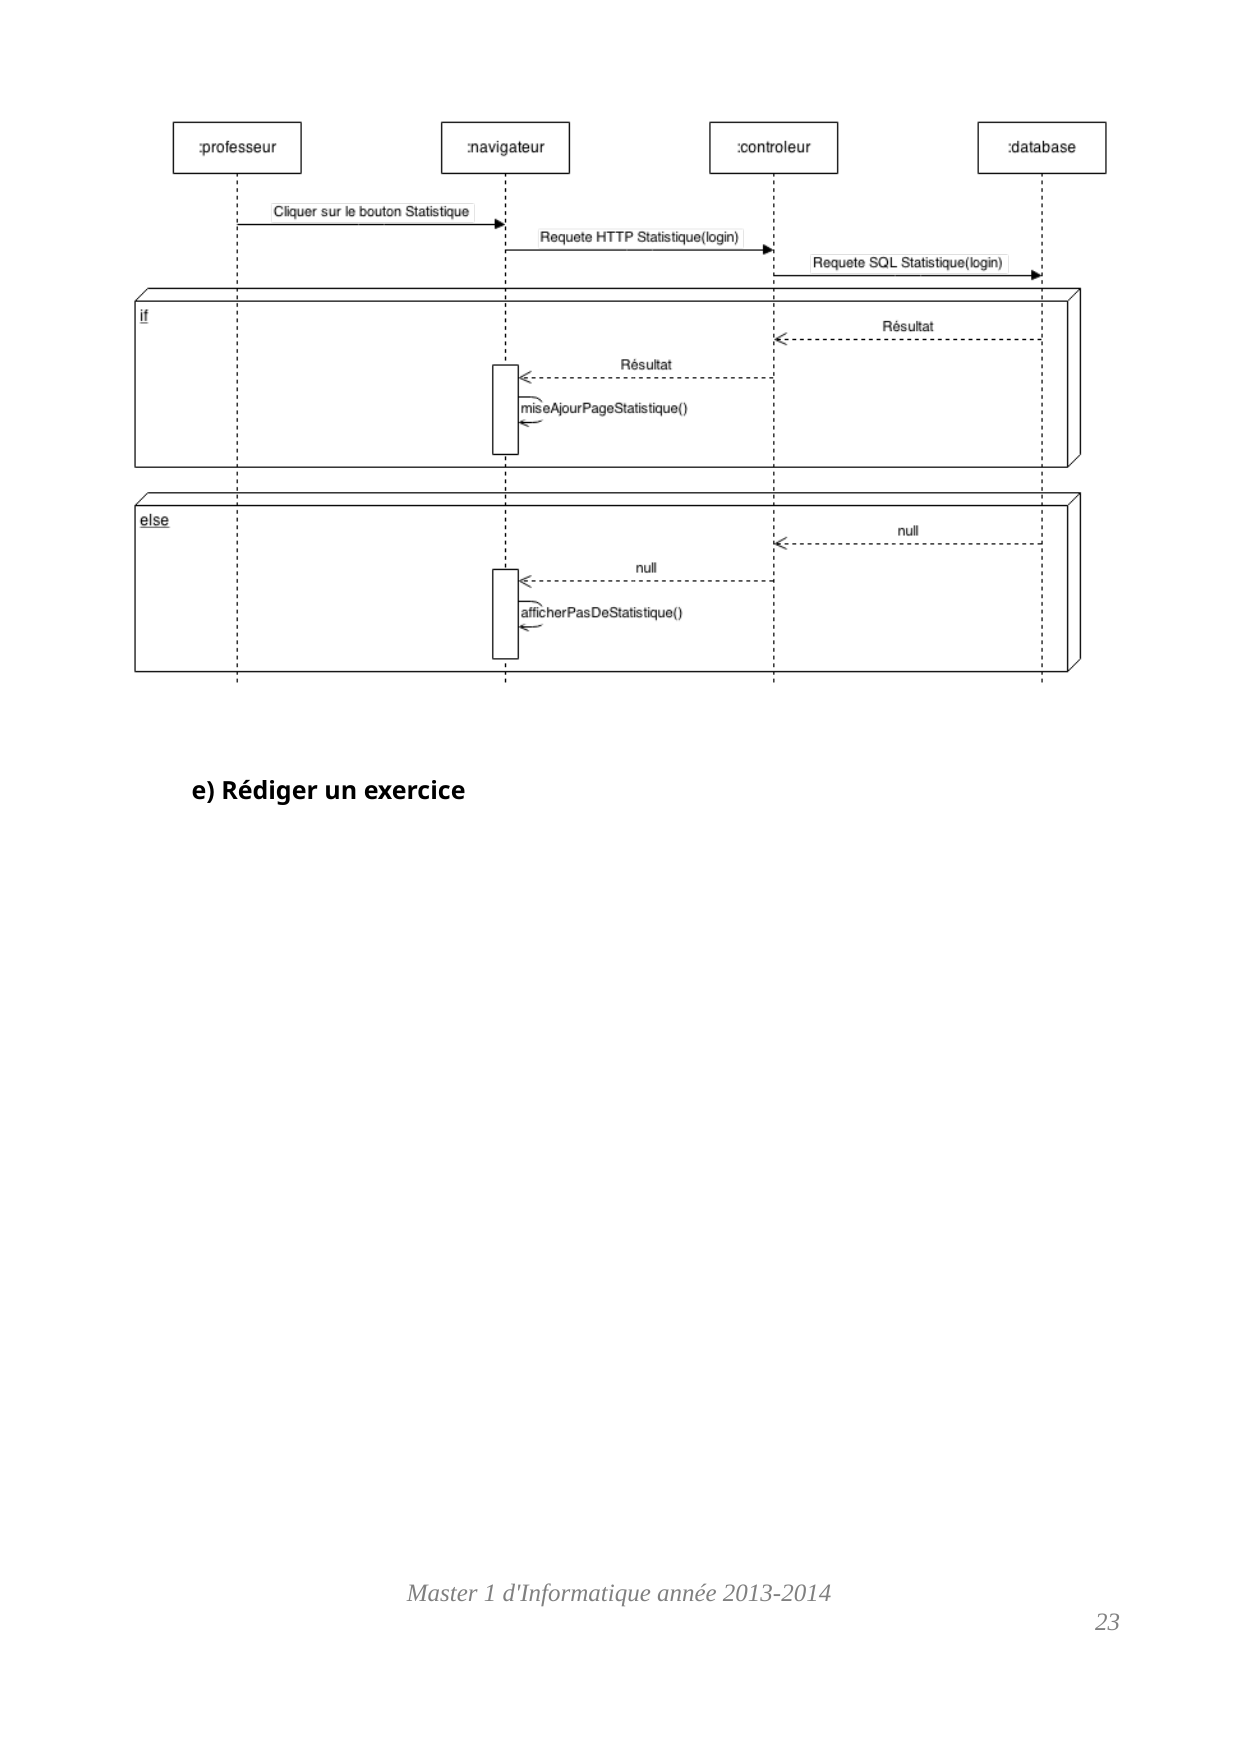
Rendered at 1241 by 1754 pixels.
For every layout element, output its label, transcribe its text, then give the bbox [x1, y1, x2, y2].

picture [132, 118, 1108, 689]
subtitle e) Rédiger un exercice [191, 772, 1122, 807]
